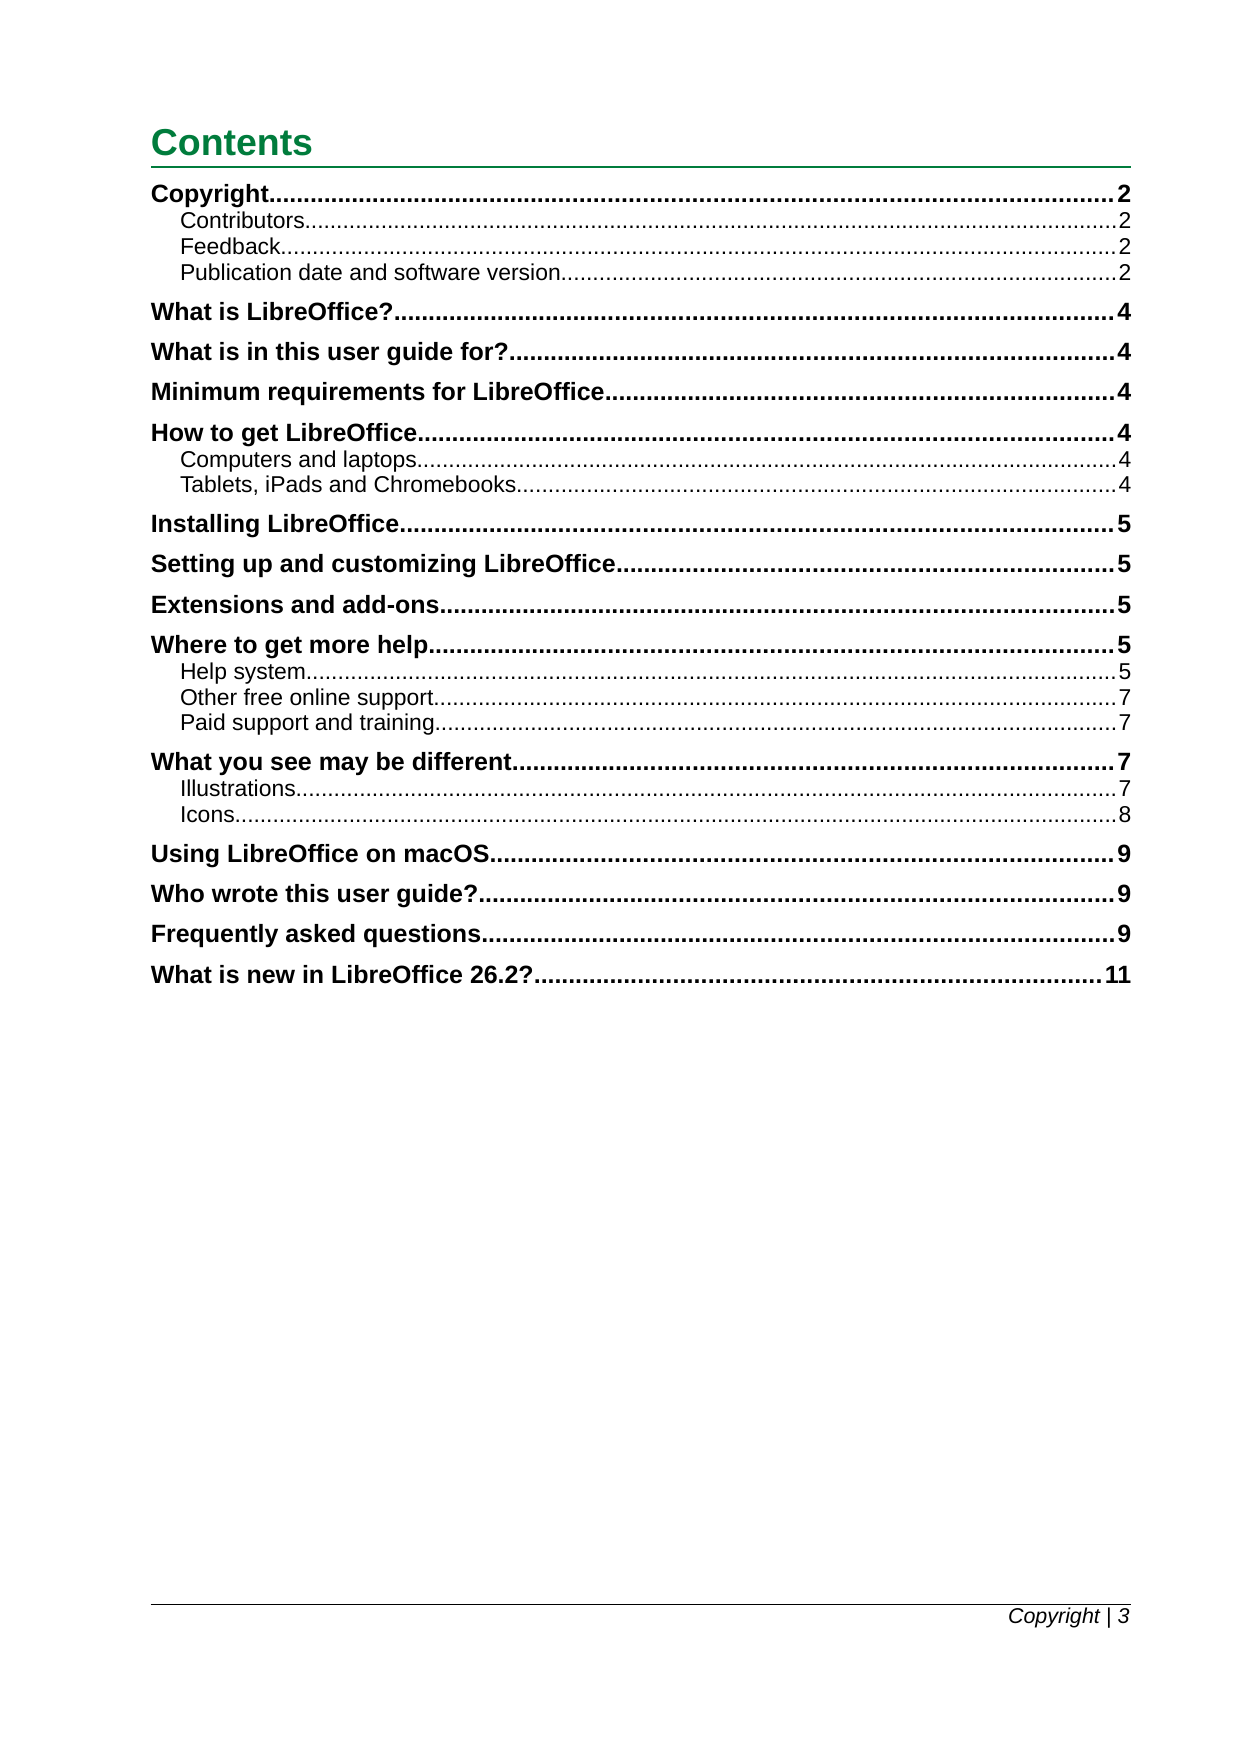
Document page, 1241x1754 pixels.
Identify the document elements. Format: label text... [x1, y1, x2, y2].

text What you see may be different 7 [151, 748, 1131, 776]
text Icons 8 [180, 802, 1131, 827]
subtitle Contents [151, 121, 1131, 166]
text Where to get more help 5 [151, 631, 1131, 659]
text Illustrations 7 [180, 776, 1131, 802]
text Who wrote this user guide? 9 [151, 880, 1131, 908]
text Contributors 2 [180, 208, 1131, 234]
text What is LibreOffice? 4 [151, 297, 1131, 325]
text Frequently asked questions 9 [151, 920, 1131, 948]
text Publication date and software version 2 [180, 259, 1131, 285]
text Computers and laptops 4 [180, 446, 1131, 472]
text Other free online support 7 [180, 684, 1131, 710]
text Feedback 2 [180, 234, 1131, 259]
text Extensions and add-ons 5 [151, 591, 1131, 618]
text Help system 5 [180, 659, 1131, 684]
text Installing LibreOffice 5 [151, 510, 1131, 538]
text What is in this user guide for? 4 [151, 338, 1131, 366]
text Tablets, iPads and Chromebooks 4 [180, 472, 1131, 498]
text Minimum requirements for LibreOffice 4 [151, 378, 1131, 406]
text Using LibreOffice on macOS 9 [151, 840, 1131, 868]
text How to get LibreOffice 4 [151, 418, 1131, 446]
text What is new in LibreOffice 26.2? 11 [151, 961, 1131, 988]
text Paid support and training 7 [180, 710, 1131, 736]
text Setting up and customizing LibreOffice 5 [151, 550, 1131, 578]
text Copyright 2 [151, 180, 1131, 208]
